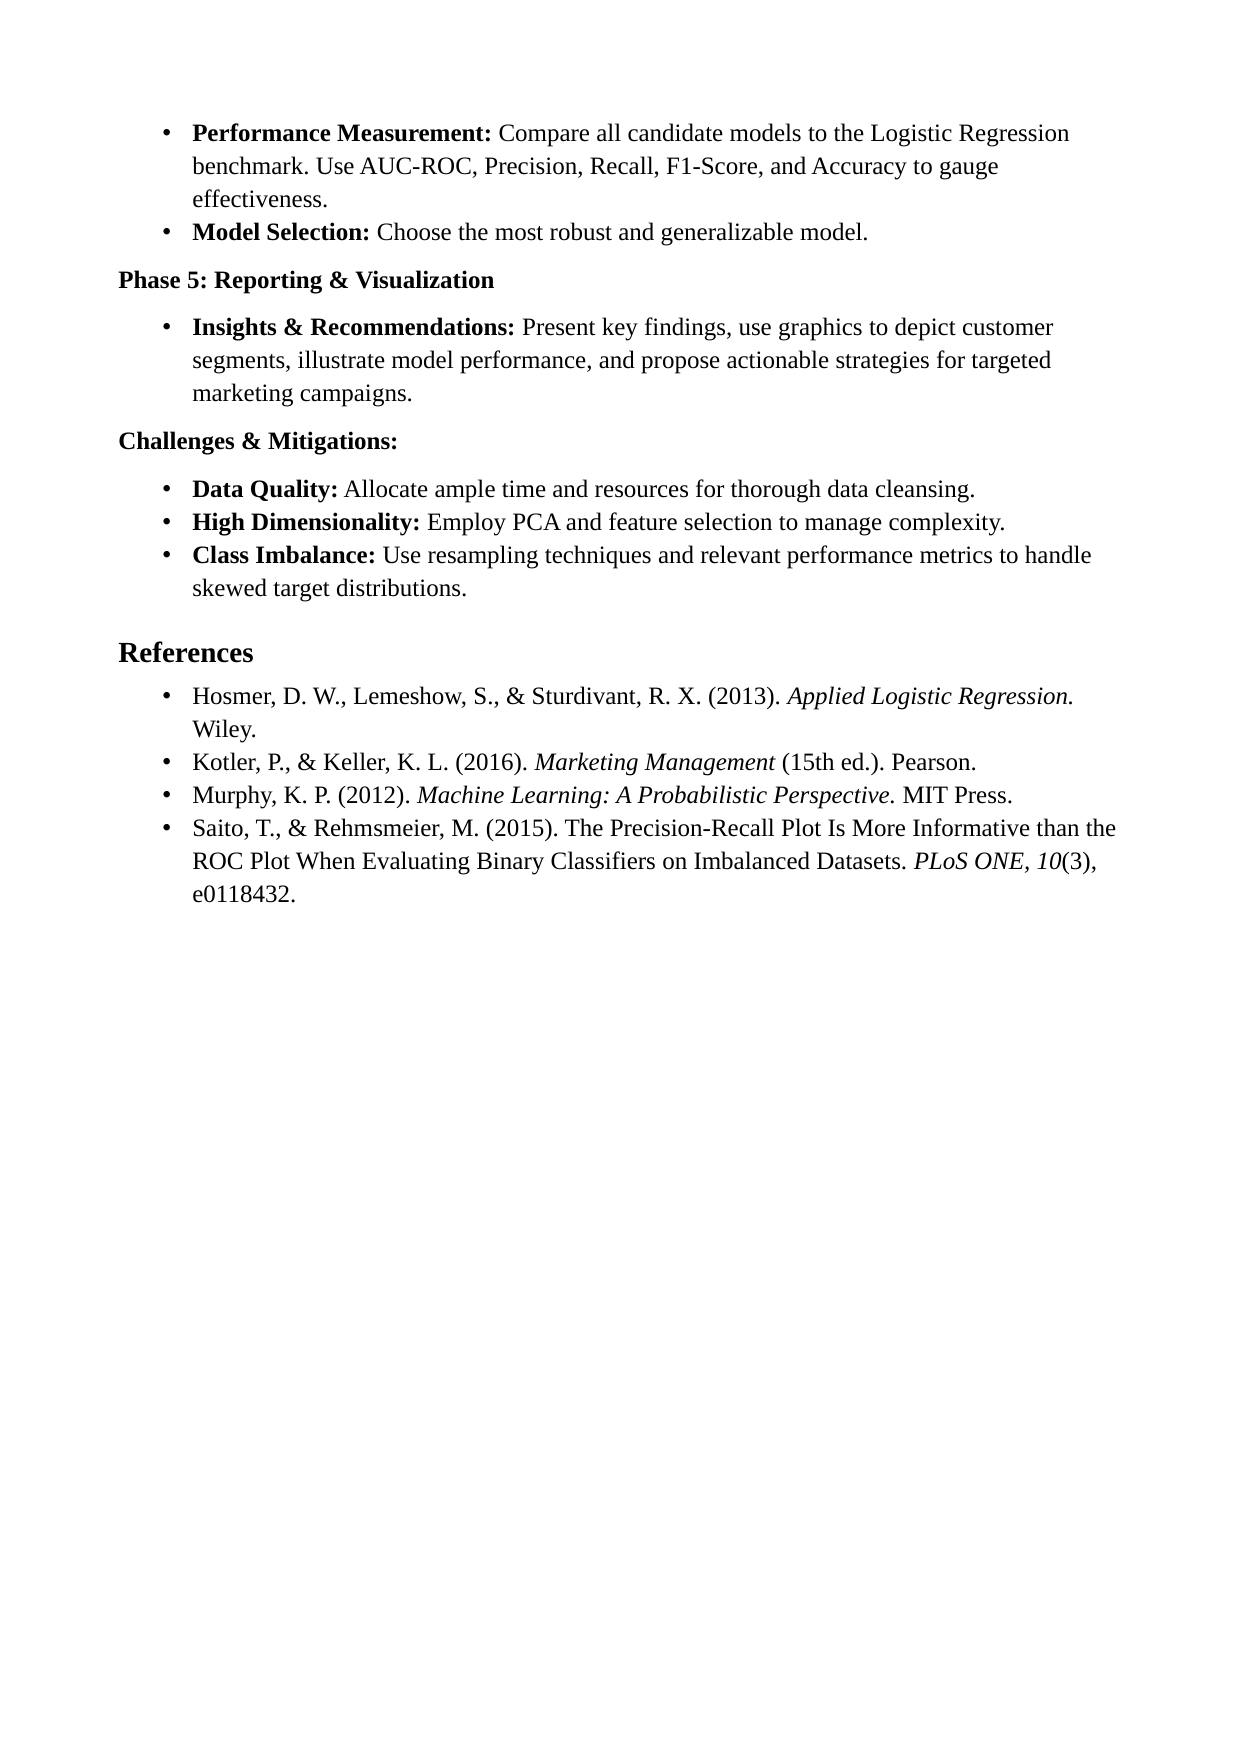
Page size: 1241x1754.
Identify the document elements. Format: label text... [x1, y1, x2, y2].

list High Dimensionality: Employ PCA and feature selection to manage complexity. [162, 507, 1122, 535]
list Data Quality: Allocate ample time and resources for thorough data cleansing. [162, 474, 1122, 502]
list Murphy, K. P. (2012). Machine Learning: A Probabilistic Perspective. MIT Press. [162, 780, 1122, 809]
text Phase 5: Reporting & Visualization [118, 265, 1122, 293]
text Challenges & Mitigations: [118, 426, 1122, 455]
list Hosmer, D. W., Lemeshow, S., & Sturdivant, R. X. (2013). Applied Logistic Regression. Wiley. [162, 681, 1122, 743]
list Model Selection: Choose the most robust and generalizable model. [162, 217, 1122, 246]
list Kotler, P., & Keller, K. L. (2016). Marketing Management (15th ed.). Pearson. [162, 747, 1122, 776]
list Performance Measurement: Compare all candidate models to the Logistic Regression benchmark. Use AUC-ROC, Precision, Recall, F1-Score, and Accuracy to gauge effectiveness. [162, 118, 1122, 213]
subtitle References [118, 635, 1122, 668]
list Saito, T., & Rehmsmeier, M. (2015). The Precision-Recall Plot Is More Informative than the ROC Plot When Evaluating Binary Classifiers on Imbalanced Datasets. PLoS ONE, 10(3), e0118432. [162, 813, 1122, 908]
list Insights & Recommendations: Present key findings, use graphics to depict customer segments, illustrate model performance, and propose actionable strategies for targeted marketing campaigns. [162, 312, 1122, 407]
list Class Imbalance: Use resampling techniques and relevant performance metrics to handle skewed target distributions. [162, 540, 1122, 601]
